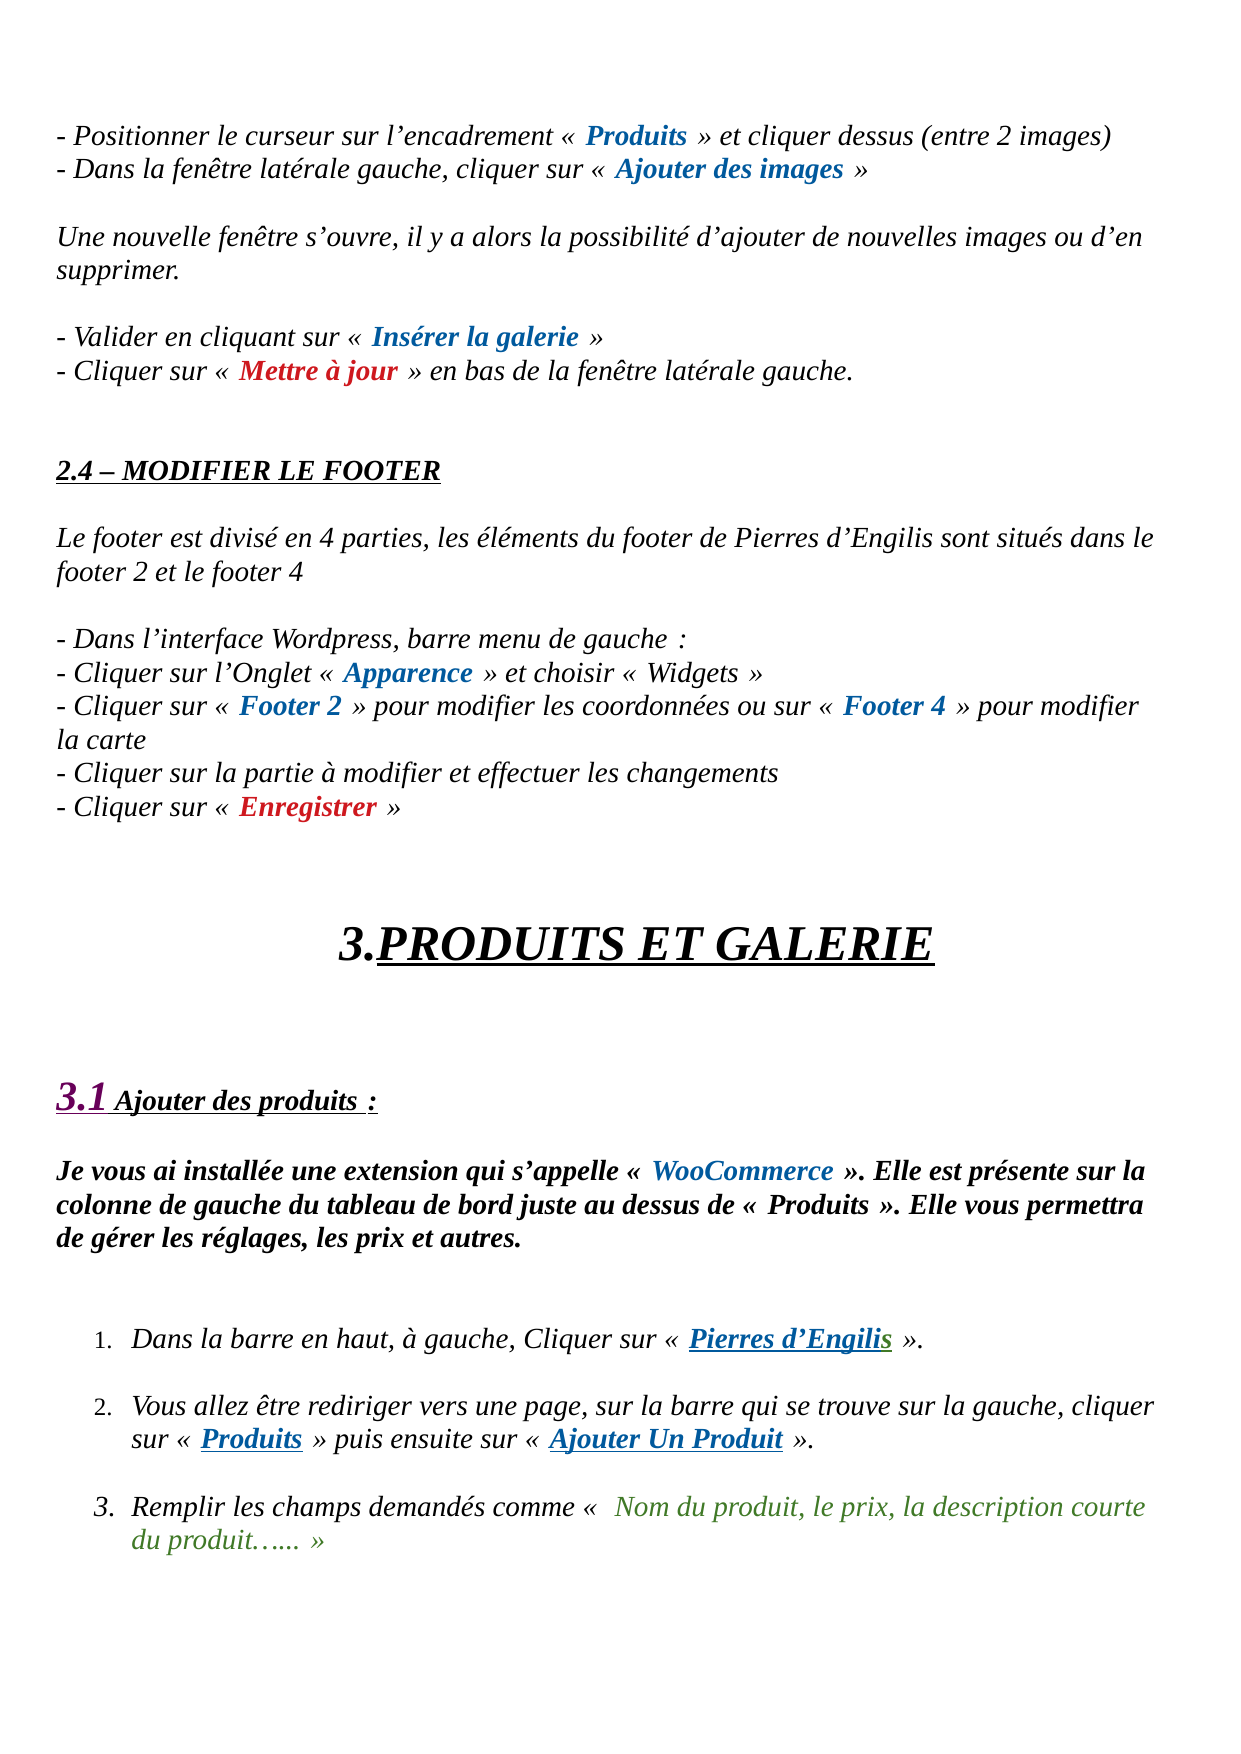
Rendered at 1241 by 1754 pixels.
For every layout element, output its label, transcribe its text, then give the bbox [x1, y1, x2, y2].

text - Dans l’interface Wordpress, barre menu de gauche : [56, 621, 1157, 655]
text 2.4 – MODIFIER LE FOOTER [56, 453, 1157, 487]
text - Dans la fenêtre latérale gauche, cliquer sur « Ajouter des images » [56, 152, 1157, 185]
list Vous allez être rediriger vers une page, sur la barre qui se trouve sur la gauche, cliquer sur « Produits » puis ensuite sur « Ajouter Un Produit ». [94, 1388, 1157, 1455]
text 3.1 Ajouter des produits : [56, 1072, 1157, 1120]
text - Cliquer sur la partie à modifier et effectuer les changements [56, 755, 1157, 789]
text - Positionner le curseur sur l’encadrement « Produits » et cliquer dessus (entre 2 images) [56, 118, 1157, 152]
text Le footer est divisé en 4 parties, les éléments du footer de Pierres d’Engilis sont situés dans le footer 2 et le footer 4 [56, 521, 1157, 588]
list Dans la barre en haut, à gauche, Cliquer sur « Pierres d’Engilis ». [94, 1321, 1157, 1354]
text Je vous ai installée une extension qui s’appelle « WooCommerce ». Elle est présente sur la colonne de gauche du tableau de bord juste au dessus de « Produits ». Elle vous permettra de gérer les réglages, les prix et autres. [56, 1153, 1157, 1254]
text - Cliquer sur « Enregistrer » [56, 789, 1157, 822]
list Remplir les champs demandés comme « Nom du produit, le prix, la description courte du produit…... » [94, 1489, 1157, 1556]
text - Cliquer sur « Footer 2 » pour modifier les coordonnées ou sur « Footer 4 » pour modifier la carte [56, 688, 1157, 755]
text - Cliquer sur « Mettre à jour » en bas de la fenêtre latérale gauche. [56, 353, 1157, 386]
text 3.PRODUITS ET GALERIE [92, 914, 1187, 971]
text - Cliquer sur l’Onglet « Apparence » et choisir « Widgets » [56, 655, 1157, 688]
text Une nouvelle fenêtre s’ouvre, il y a alors la possibilité d’ajouter de nouvelles images ou d’en supprimer. [56, 219, 1157, 286]
text - Valider en cliquant sur « Insérer la galerie » [56, 319, 1157, 353]
